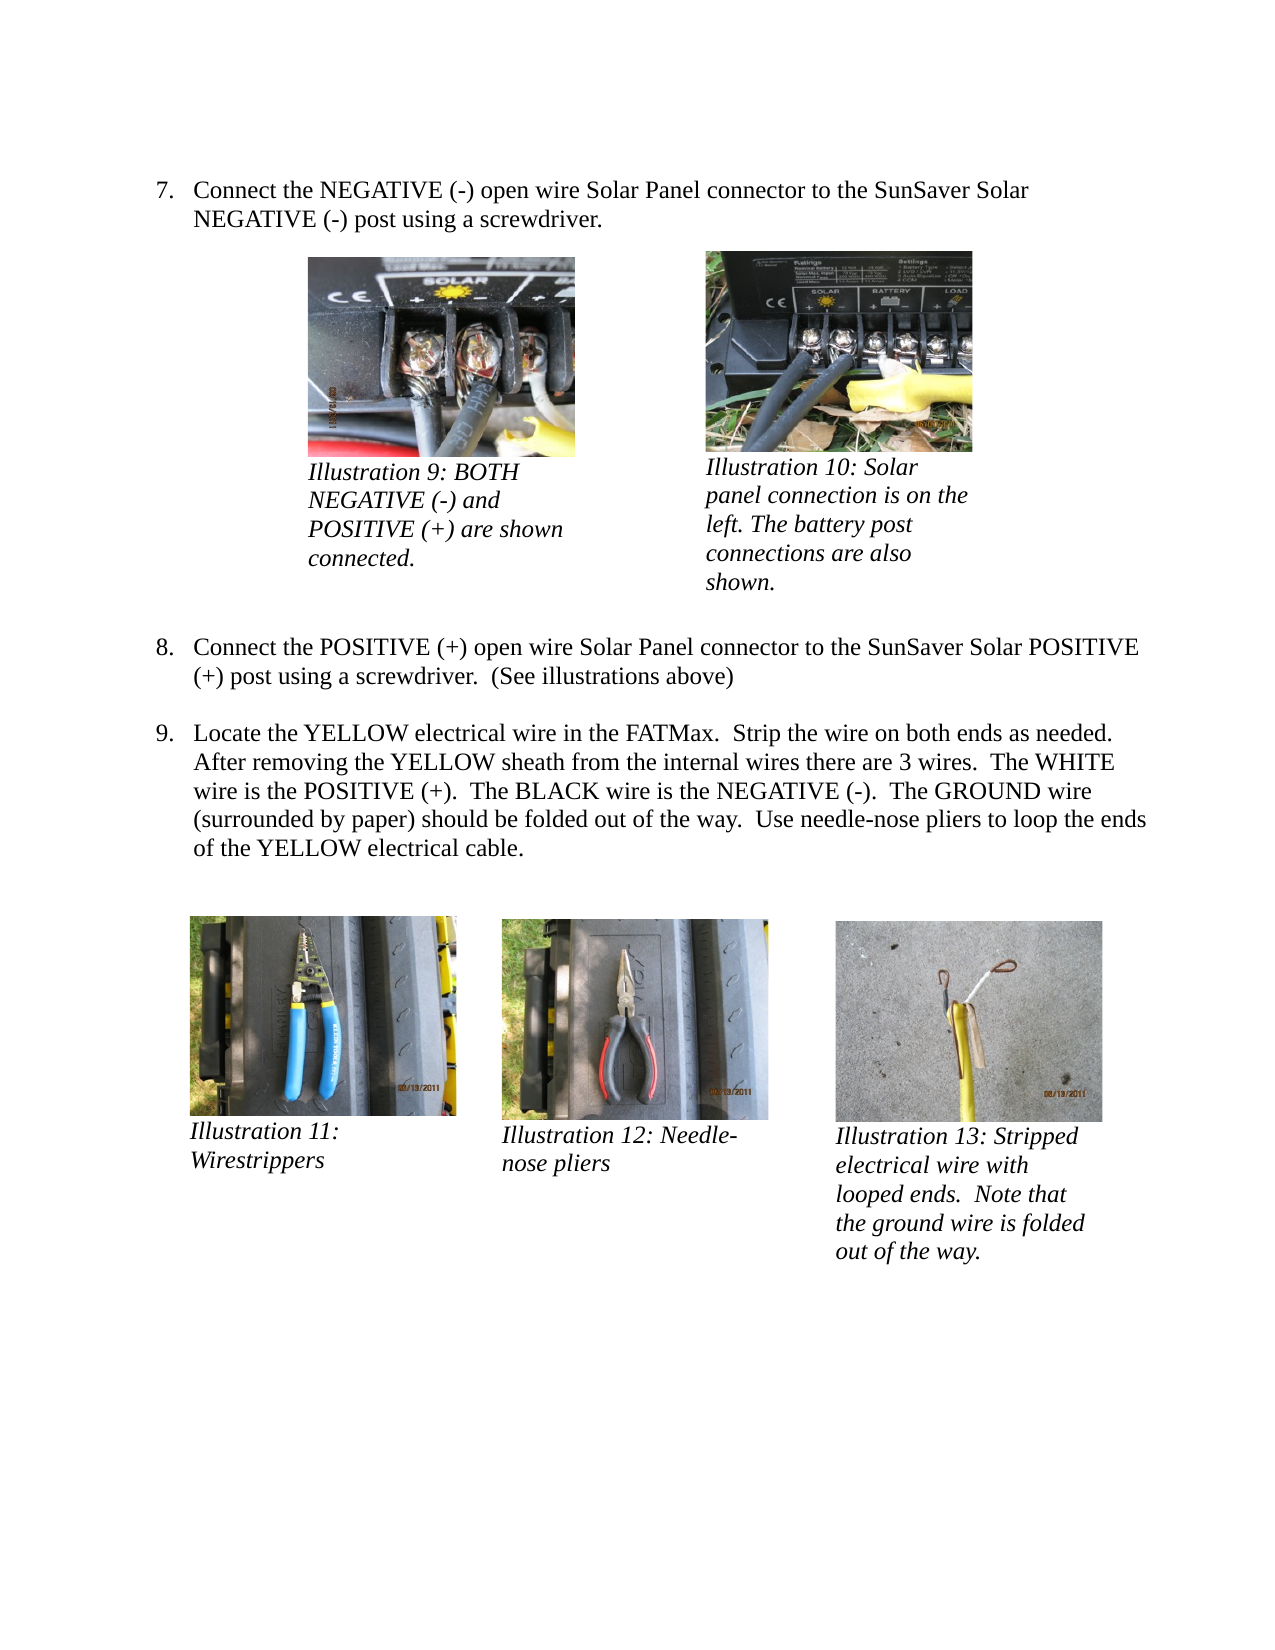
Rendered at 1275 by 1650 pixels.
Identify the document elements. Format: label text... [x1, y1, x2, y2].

text Illustration 13: Stripped electrical wire with looped ends. Note that the ground wire is folded out of the way. [835, 1122, 1102, 1265]
picture [307, 257, 575, 457]
list Illustration 9: BOTH NEGATIVE (-) and POSITIVE (+) are shown connected. [308, 457, 575, 572]
text Illustration 11: Wirestrippers [189, 1116, 456, 1173]
list Illustration 10: Solar panel connection is on the left. The battery post connections are also shown. [706, 452, 972, 596]
picture [189, 916, 457, 1116]
picture [835, 921, 1103, 1122]
list Locate the YELLOW electrical wire in the FATMax. Strip the wire on both ends as needed. After removing the YELLOW sheath from the internal wires there are 3 wires. The WHITE wire is the POSITIVE (+). The BLACK wire is the NEGATIVE (-). The GROUND wire (surrounded by paper) should be folded out of the way. Use needle-nose pliers to loop the ends of the YELLOW electrical cable. [156, 718, 1157, 862]
list Connect the NEGATIVE (-) open wire Solar Panel connector to the SunSaver Solar NEGATIVE (-) post using a screwdriver. [156, 176, 1157, 233]
picture [705, 251, 973, 452]
text Illustration 12: Needle-nose pliers [502, 1120, 768, 1177]
picture [501, 919, 769, 1120]
list Connect the POSITIVE (+) open wire Solar Panel connector to the SunSaver Solar POSITIVE (+) post using a screwdriver. (See illustrations above) [156, 632, 1157, 689]
